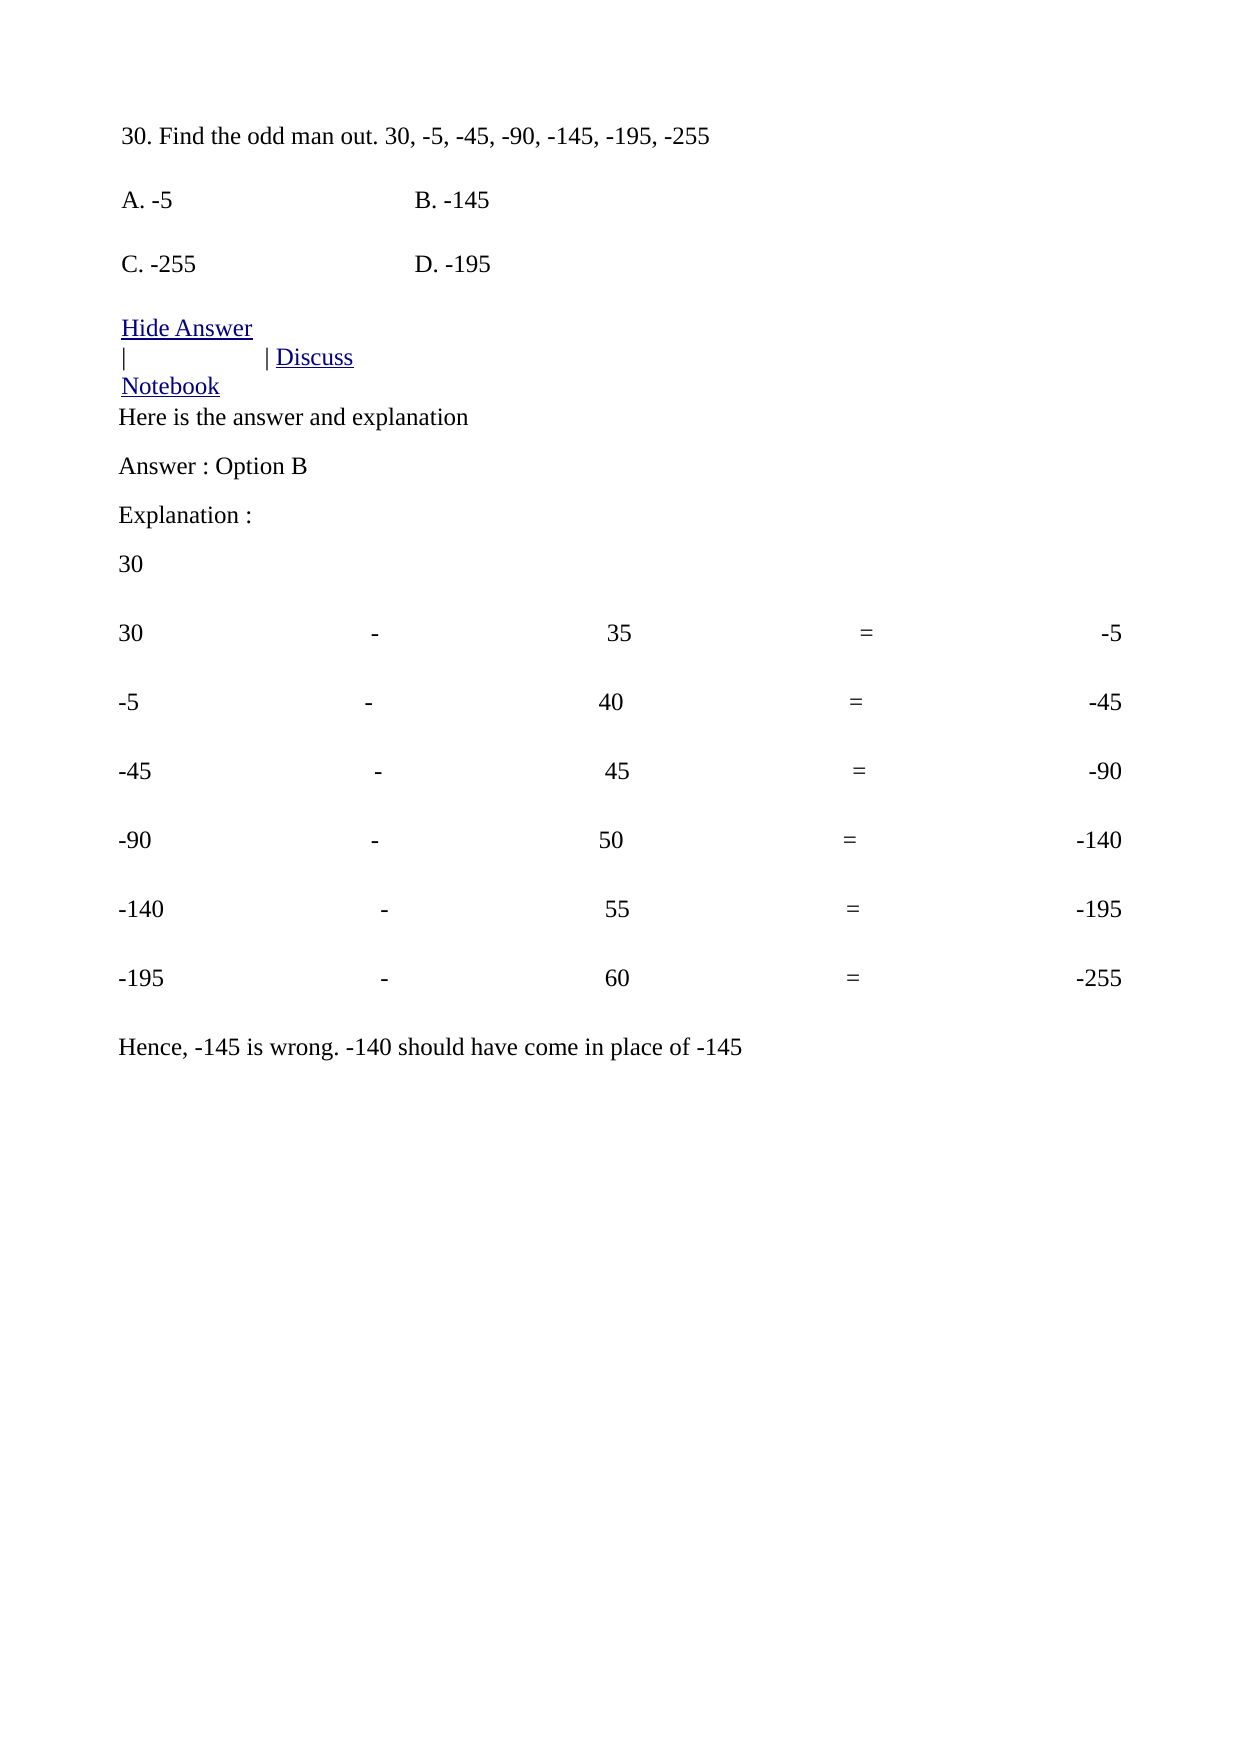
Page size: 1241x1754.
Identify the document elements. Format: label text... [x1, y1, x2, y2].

text 30 30 - 35 = -5 -5 - 40 = -45 -45 - 45 = -90 -90 - 50 = -140 -140 - 55 = -195 -195 - 60 = -255 Hence, -145 is wrong. -140 should have come in place of -145 [118, 549, 1122, 1061]
text Answer : Option B [118, 451, 1122, 480]
table_cell B. -145 [411, 182, 720, 246]
table_header 30. Find the odd man out. 30, -5, -45, -90, -145, -195, -255 [118, 118, 720, 182]
table_cell C. -255 [118, 246, 411, 310]
text Here is the answer and explanation [118, 402, 1122, 431]
table_cell A. -5 [118, 182, 411, 246]
table_header | Discuss [261, 310, 364, 402]
text Explanation : [118, 501, 1122, 529]
table_header Hide Answer | Notebook [118, 310, 261, 402]
table_cell D. -195 [411, 246, 720, 310]
